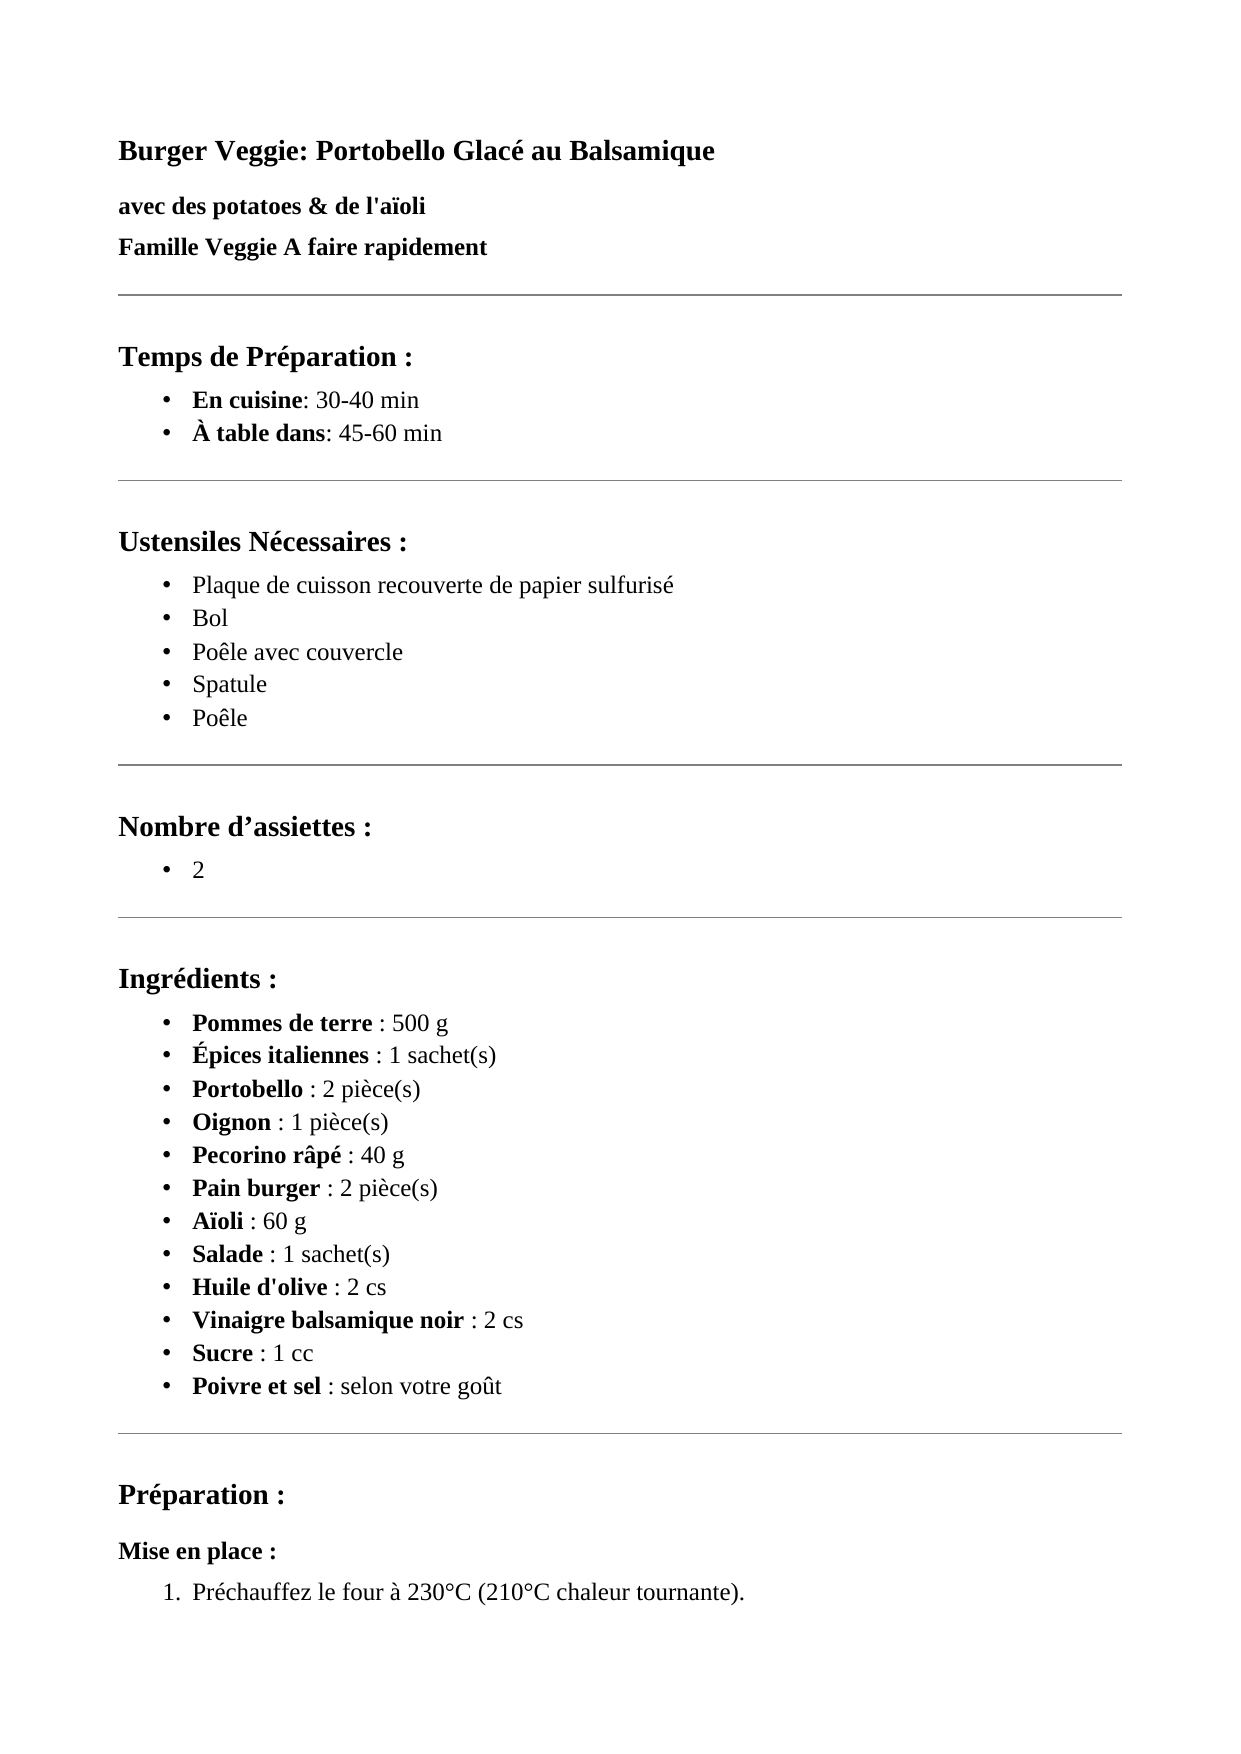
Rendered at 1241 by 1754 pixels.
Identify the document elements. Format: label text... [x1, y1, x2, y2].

list Poivre et sel : selon votre goût [162, 1371, 1122, 1399]
list Préchauffez le four à 230°C (210°C chaleur tournante). [162, 1577, 1122, 1606]
list Poêle avec couvercle [162, 637, 1122, 665]
list Vinaigre balsamique noir : 2 cs [162, 1305, 1122, 1333]
list Pommes de terre : 500 g [162, 1008, 1122, 1036]
list Huile d'olive : 2 cs [162, 1272, 1122, 1301]
list Épices italiennes : 1 sachet(s) [162, 1041, 1122, 1069]
list Sucre : 1 cc [162, 1338, 1122, 1367]
list À table dans: 45-60 min [162, 418, 1122, 447]
list Spatule [162, 669, 1122, 698]
subtitle Nombre d’assiettes : [118, 809, 1122, 843]
text Famille Veggie A faire rapidement [118, 232, 1122, 261]
subtitle Préparation : [118, 1477, 1122, 1511]
list Salade : 1 sachet(s) [162, 1239, 1122, 1267]
subtitle Temps de Préparation : [118, 339, 1122, 372]
subtitle Mise en place : [118, 1536, 1122, 1564]
list Bol [162, 603, 1122, 632]
list Portobello : 2 pièce(s) [162, 1074, 1122, 1102]
list En cuisine: 30-40 min [162, 385, 1122, 414]
subtitle Burger Veggie: Portobello Glacé au Balsamique [118, 133, 1122, 166]
subtitle Ustensiles Nécessaires : [118, 524, 1122, 558]
subtitle Ingrédients : [118, 962, 1122, 995]
list 2 [162, 855, 1122, 884]
list Aïoli : 60 g [162, 1206, 1122, 1234]
list Oignon : 1 pièce(s) [162, 1107, 1122, 1135]
list Plaque de cuisson recouverte de papier sulfurisé [162, 571, 1122, 599]
list Pain burger : 2 pièce(s) [162, 1173, 1122, 1201]
subtitle avec des potatoes & de l'aïoli [118, 191, 1122, 220]
list Poêle [162, 703, 1122, 731]
list Pecorino râpé : 40 g [162, 1140, 1122, 1168]
